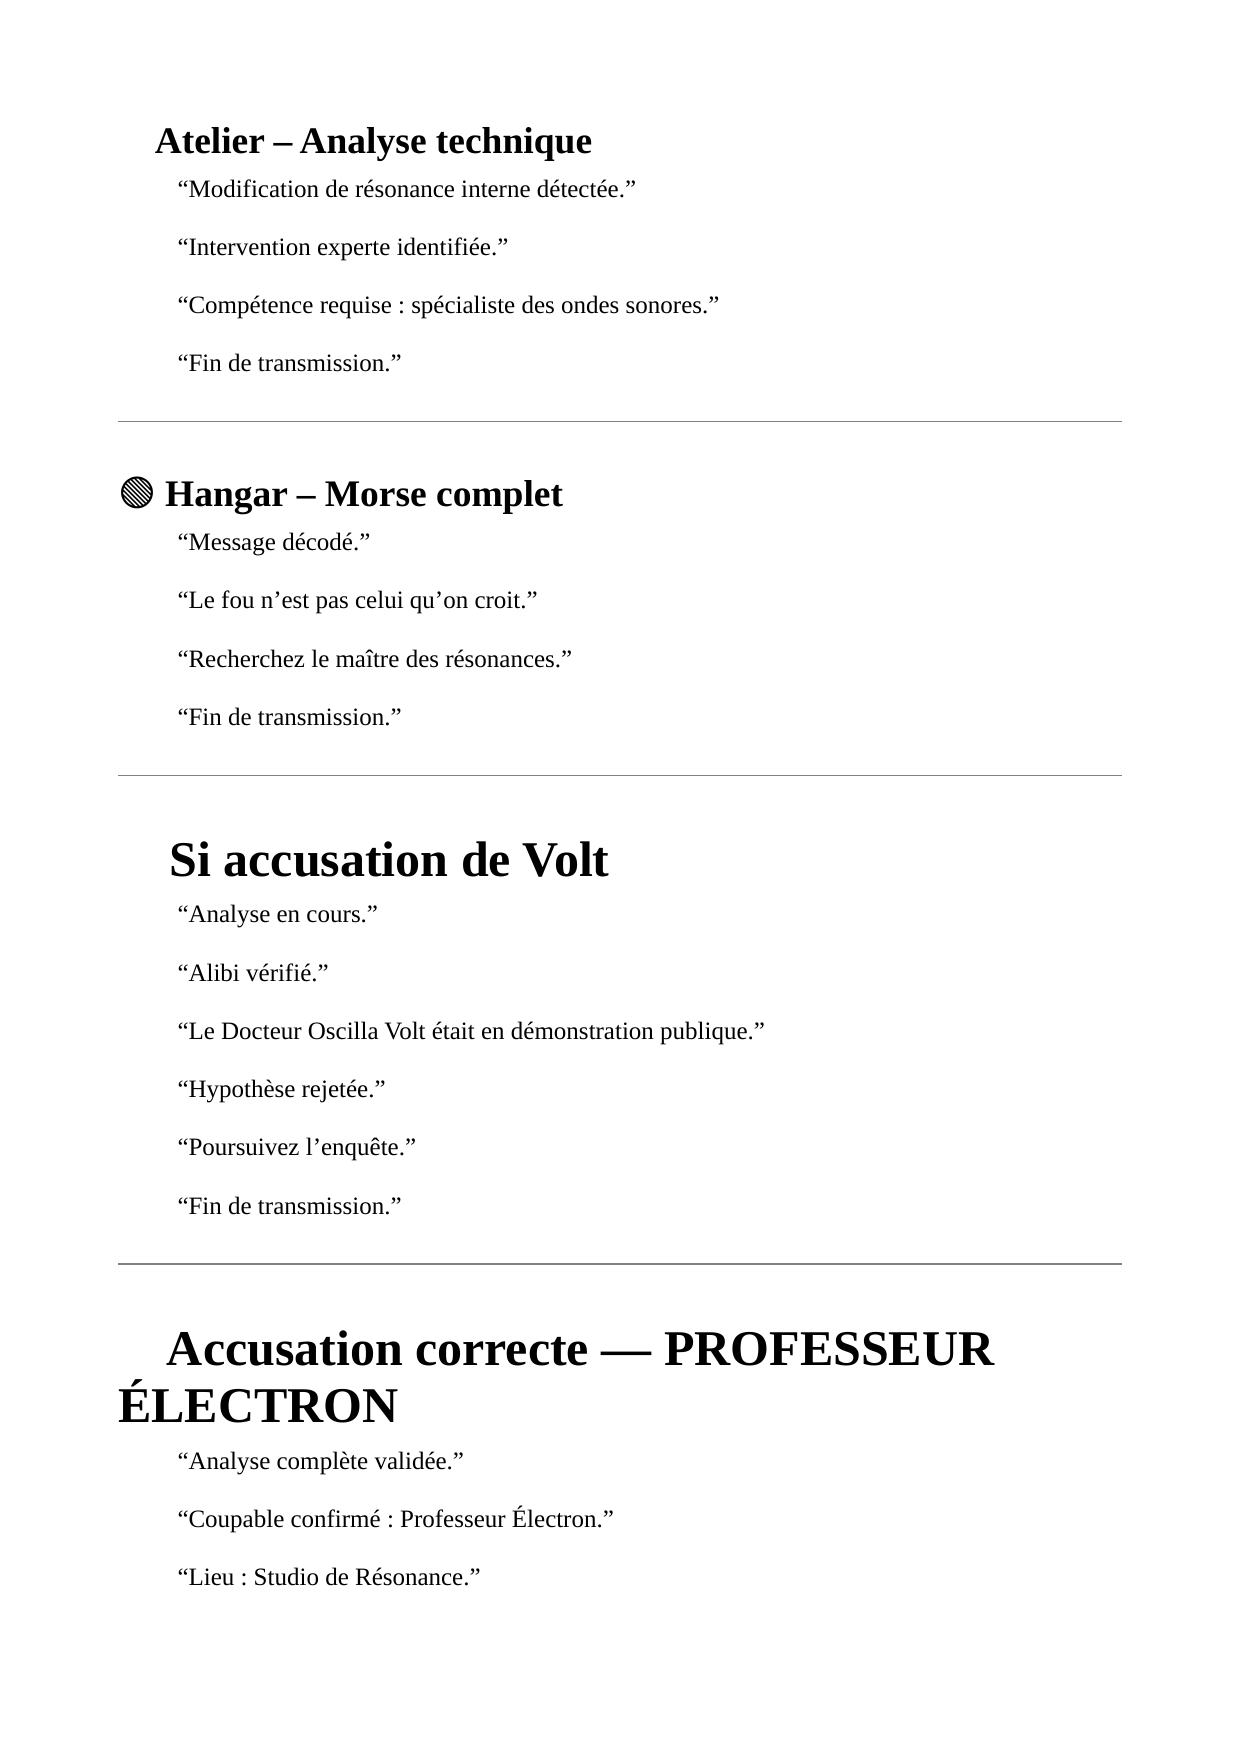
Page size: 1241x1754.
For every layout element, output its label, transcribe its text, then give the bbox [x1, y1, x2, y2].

text “Poursuivez l’enquête.” [177, 1132, 1063, 1161]
text “Fin de transmission.” [177, 702, 1063, 731]
text “Modification de résonance interne détectée.” [177, 174, 1063, 202]
text “Coupable confirmé : Professeur Électron.” [177, 1504, 1063, 1533]
subtitle 🎯 Accusation correcte — PROFESSEUR ÉLECTRON [118, 1318, 1122, 1433]
text “Compétence requise : spécialiste des ondes sonores.” [177, 290, 1063, 319]
text “Message décodé.” [177, 527, 1063, 556]
text “Recherchez le maître des résonances.” [177, 644, 1063, 673]
text “Le fou n’est pas celui qu’on croit.” [177, 586, 1063, 614]
text “Fin de transmission.” [177, 348, 1063, 377]
text “Hypothèse rejetée.” [177, 1074, 1063, 1103]
text “Lieu : Studio de Résonance.” [177, 1562, 1063, 1591]
subtitle 🔵 Atelier – Analyse technique [118, 118, 1122, 161]
text “Alibi vérifié.” [177, 958, 1063, 987]
text “Analyse complète validée.” [177, 1446, 1063, 1474]
text “Le Docteur Oscilla Volt était en démonstration publique.” [177, 1016, 1063, 1045]
subtitle 🟢 Hangar – Morse complet [118, 472, 1122, 515]
text “Fin de transmission.” [177, 1191, 1063, 1219]
text “Intervention experte identifiée.” [177, 232, 1063, 261]
subtitle ❌ Si accusation de Volt [118, 829, 1122, 887]
text “Analyse en cours.” [177, 899, 1063, 928]
